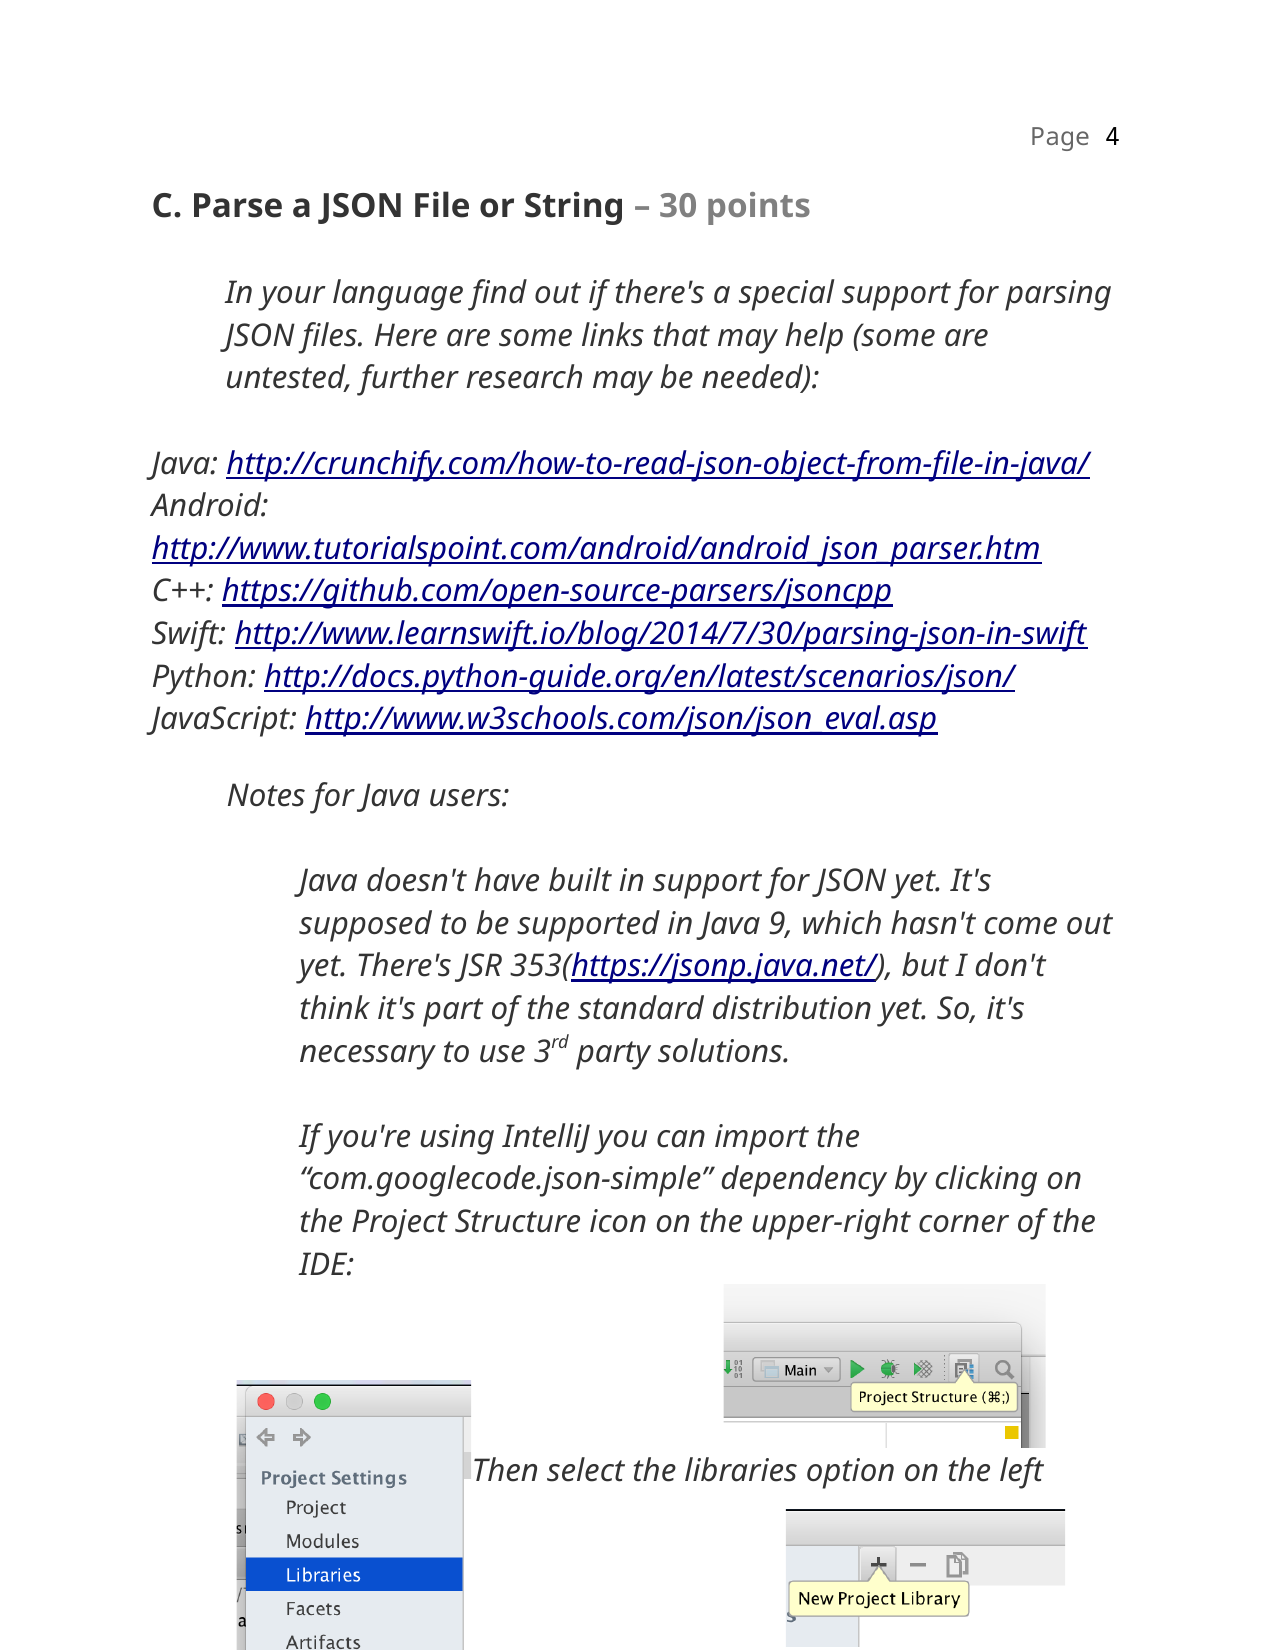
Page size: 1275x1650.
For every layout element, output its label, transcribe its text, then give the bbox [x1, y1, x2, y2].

text JavaScript: http://www.w3schools.com/json/json_eval.asp [151, 696, 1119, 739]
text C. Parse a JSON File or String – 30 points [151, 182, 1119, 228]
picture [236, 1380, 472, 1650]
picture [785, 1509, 1066, 1647]
list Notes for Java users: [189, 773, 1119, 816]
text Then select the libraries option on the left [151, 1284, 1119, 1491]
text If you're using IntelliJ you can import the “com.googlecode.json-simple” dependency by clicking on the Project Structure icon on the upper-right corner of the IDE: [299, 1114, 1119, 1284]
text Android: http://www.tutorialspoint.com/android/android_json_parser.htm [151, 483, 1119, 568]
text Python: http://docs.python-guide.org/en/latest/scenarios/json/ [151, 654, 1119, 696]
text Java doesn't have built in support for JSON yet. It's supposed to be supported in Java 9, which hasn't come out yet. There's JSR 353(https://jsonp.java.net/), but I don't think it's part of the standard distribution yet. So, it's necessary to use 3rd party solutions. [299, 858, 1119, 1071]
text Swift: http://www.learnswift.io/blog/2014/7/30/parsing-json-in-swift [151, 611, 1119, 654]
text In your language find out if there's a special support for parsing JSON files. Here are some links that may help (some are untested, further research may be needed): [225, 270, 1119, 398]
picture [723, 1284, 1046, 1448]
text C++: https://github.com/open-source-parsers/jsoncpp [151, 568, 1119, 611]
text Java: http://crunchify.com/how-to-read-json-object-from-file-in-java/ [151, 441, 1119, 483]
